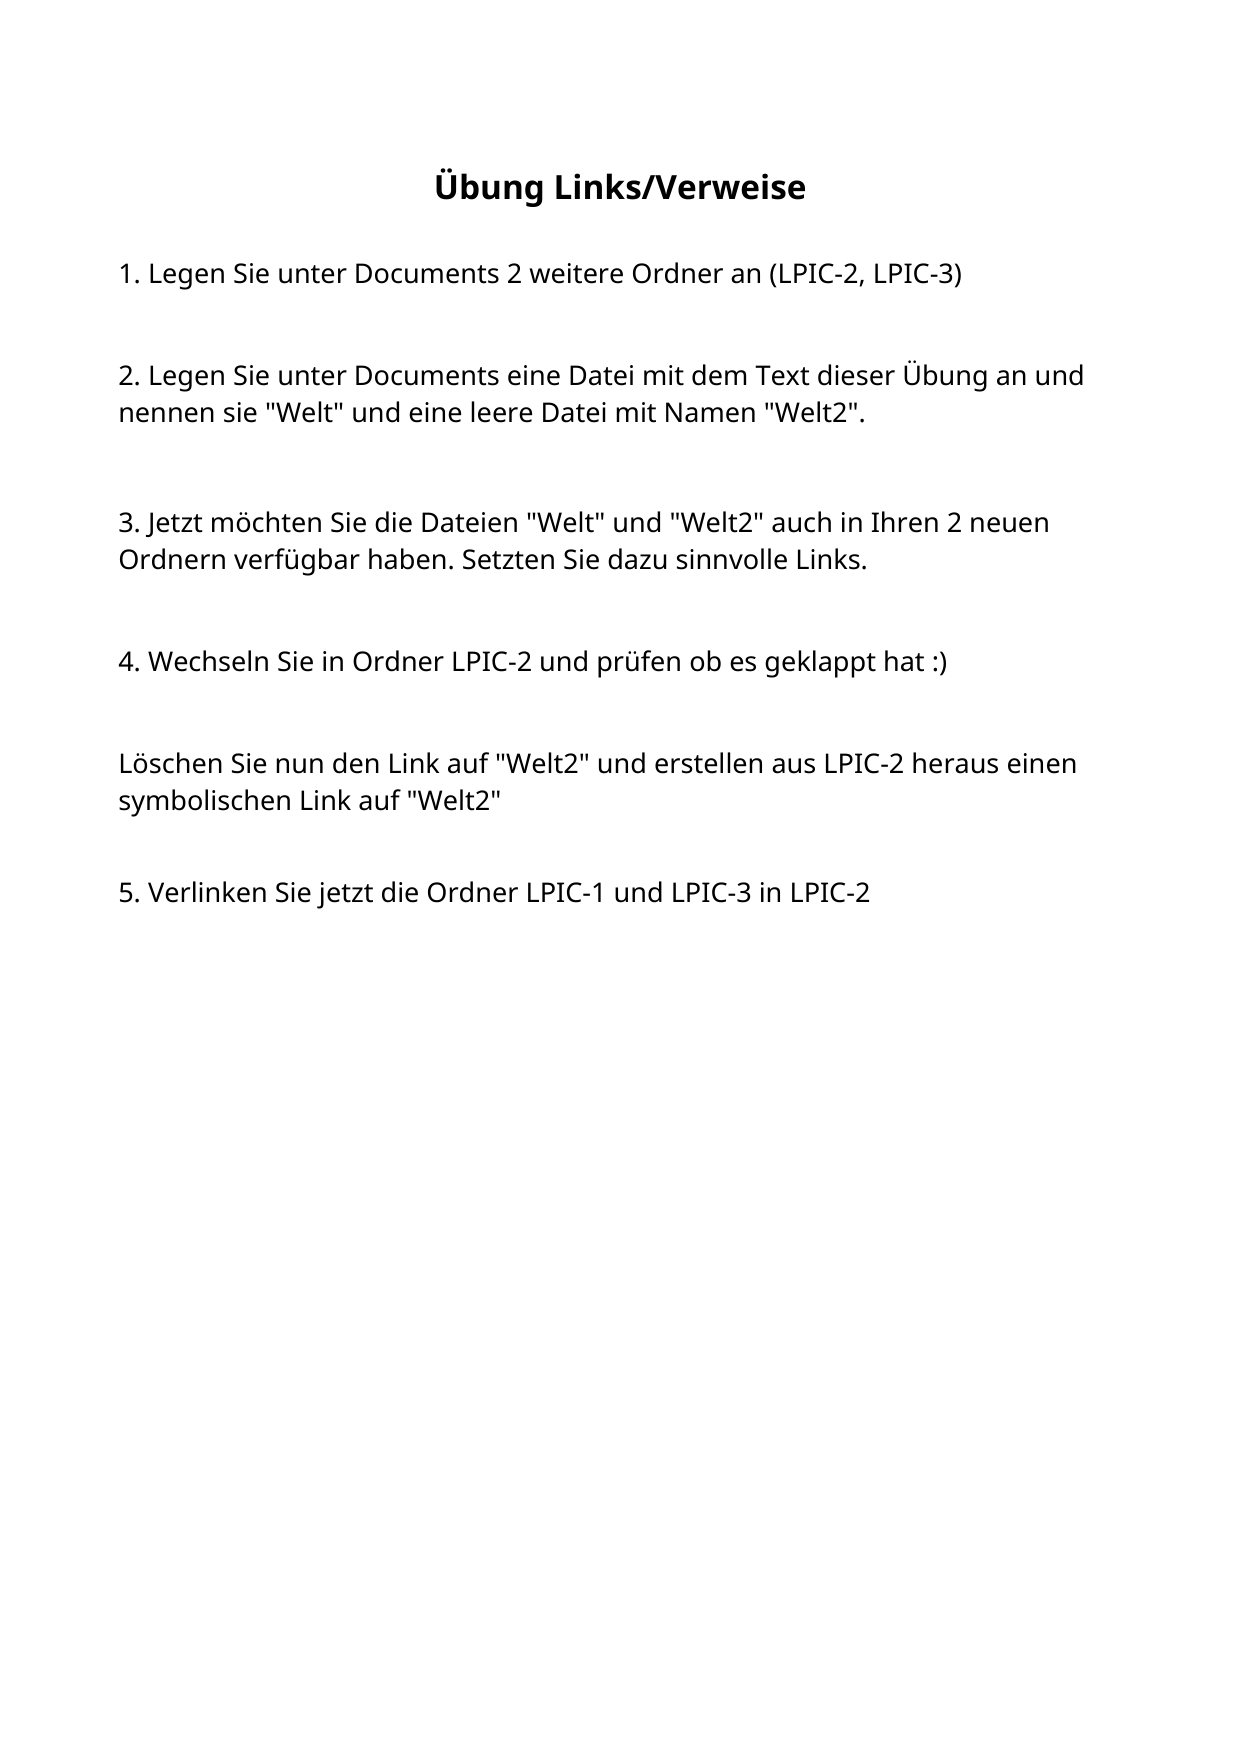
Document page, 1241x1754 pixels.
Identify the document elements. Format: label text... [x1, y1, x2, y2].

text 4. Wechseln Sie in Ordner LPIC-2 und prüfen ob es geklappt hat :) [118, 605, 1122, 679]
text 1. Legen Sie unter Documents 2 weitere Ordner an (LPIC-2, LPIC-3) [118, 254, 1122, 291]
text 3. Jetzt möchten Sie die Dateien "Welt" und "Welt2" auch in Ihren 2 neuen Ordnern verfügbar haben. Setzten Sie dazu sinnvolle Links. [118, 467, 1122, 577]
text 2. Legen Sie unter Documents eine Datei mit dem Text dieser Übung an und nennen sie "Welt" und eine leere Datei mit Namen "Welt2". [118, 319, 1122, 467]
text Übung Links/Verweise [118, 118, 1122, 254]
text 5. Verlinken Sie jetzt die Ordner LPIC-1 und LPIC-3 in LPIC-2 [118, 874, 1122, 939]
text Löschen Sie nun den Link auf "Welt2" und erstellen aus LPIC-2 heraus einen symbolischen Link auf "Welt2" [118, 707, 1122, 846]
